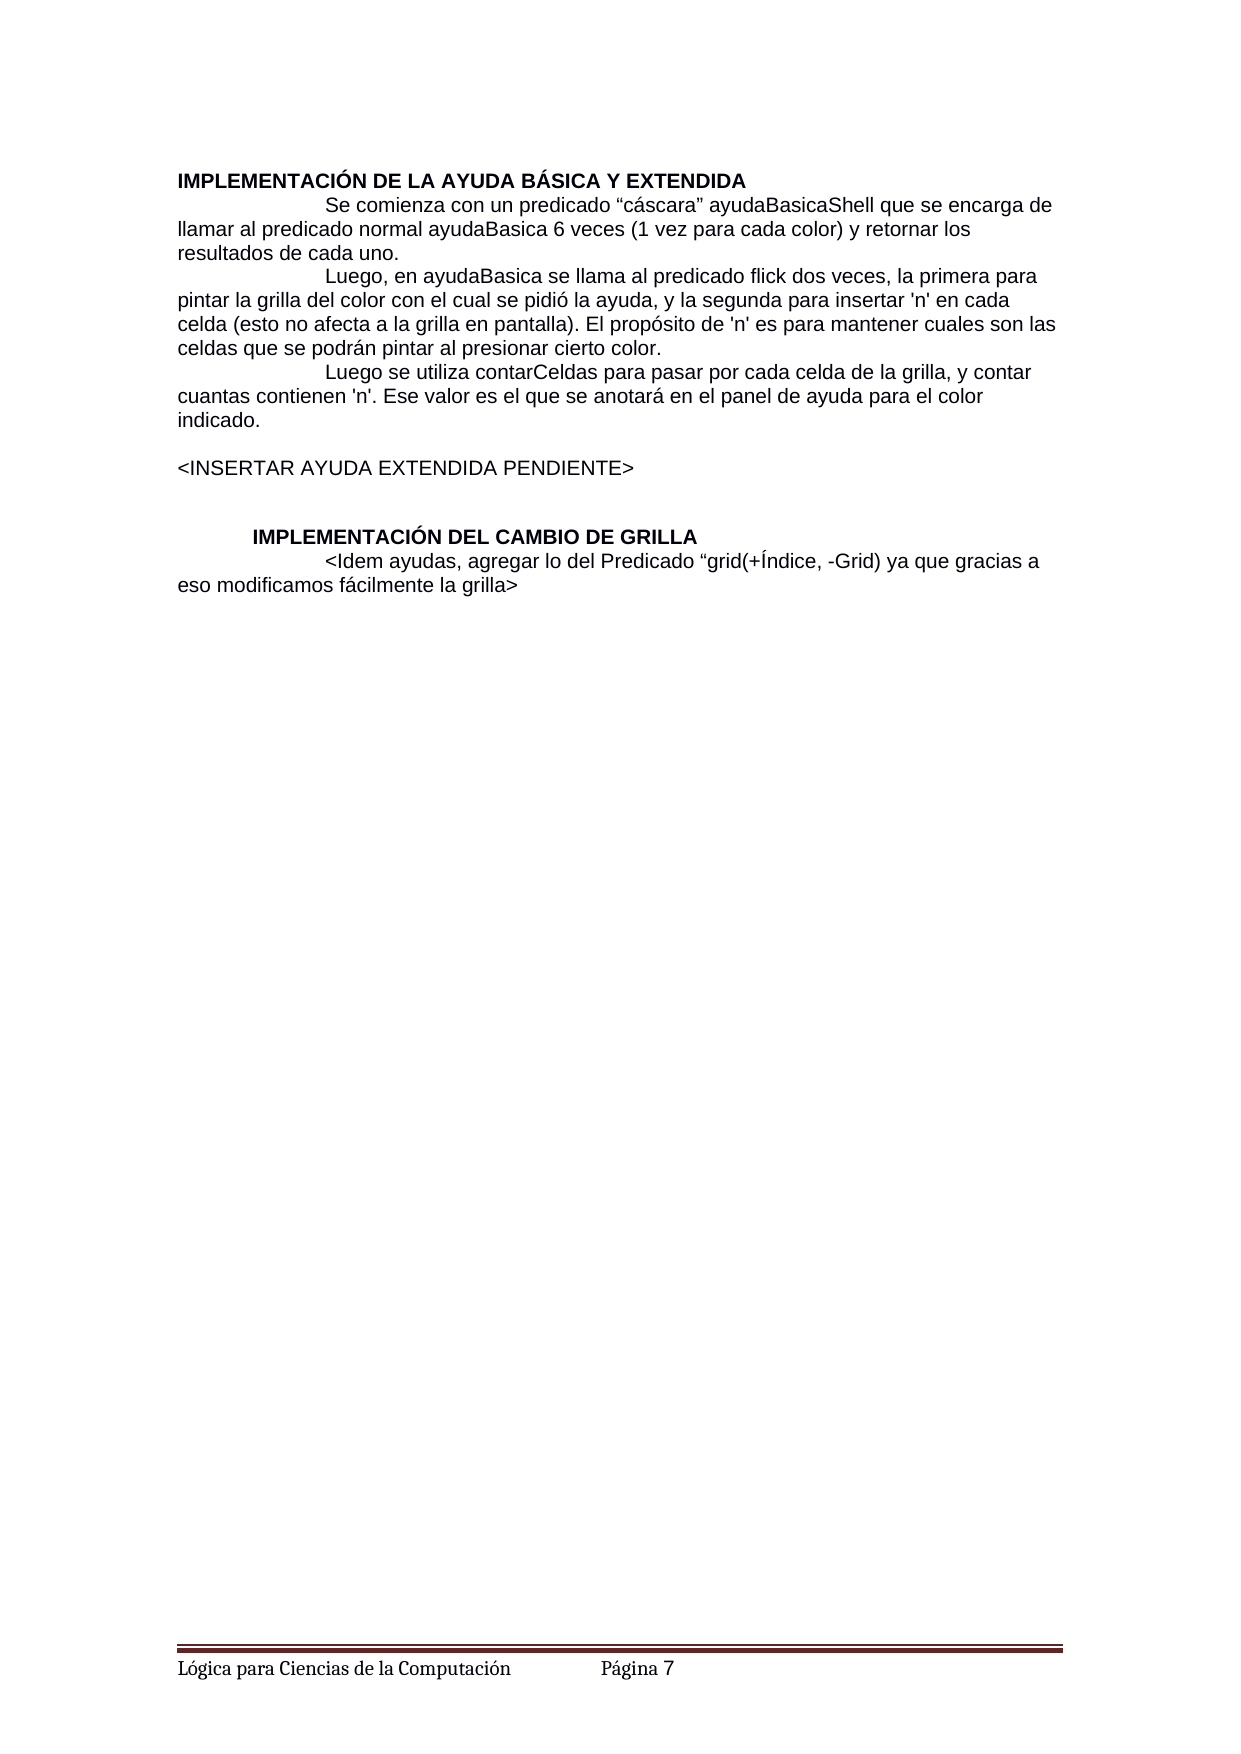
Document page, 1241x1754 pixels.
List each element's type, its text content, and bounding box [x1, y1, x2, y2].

subtitle IMPLEMENTACIÓN DE LA AYUDA BÁSICA Y EXTENDIDA [177, 168, 1063, 192]
subtitle IMPLEMENTACIÓN DEL CAMBIO DE GRILLA [177, 525, 1063, 549]
text Se comienza con un predicado “cáscara” ayudaBasicaShell que se encarga de llamar al predicado normal ayudaBasica 6 veces (1 vez para cada color) y retornar los resultados de cada uno. [177, 192, 1063, 264]
text <INSERTAR AYUDA EXTENDIDA PENDIENTE> [177, 456, 1063, 480]
text <Idem ayudas, agregar lo del Predicado “grid(+Índice, -Grid) ya que gracias a eso modificamos fácilmente la grilla> [177, 549, 1063, 597]
text Luego se utiliza contarCeldas para pasar por cada celda de la grilla, y contar cuantas contienen 'n'. Ese valor es el que se anotará en el panel de ayuda para el color indicado. [177, 360, 1063, 432]
text Luego, en ayudaBasica se llama al predicado flick dos veces, la primera para pintar la grilla del color con el cual se pidió la ayuda, y la segunda para insertar 'n' en cada celda (esto no afecta a la grilla en pantalla). El propósito de 'n' es para mantener cuales son las celdas que se podrán pintar al presionar cierto color. [177, 264, 1063, 360]
